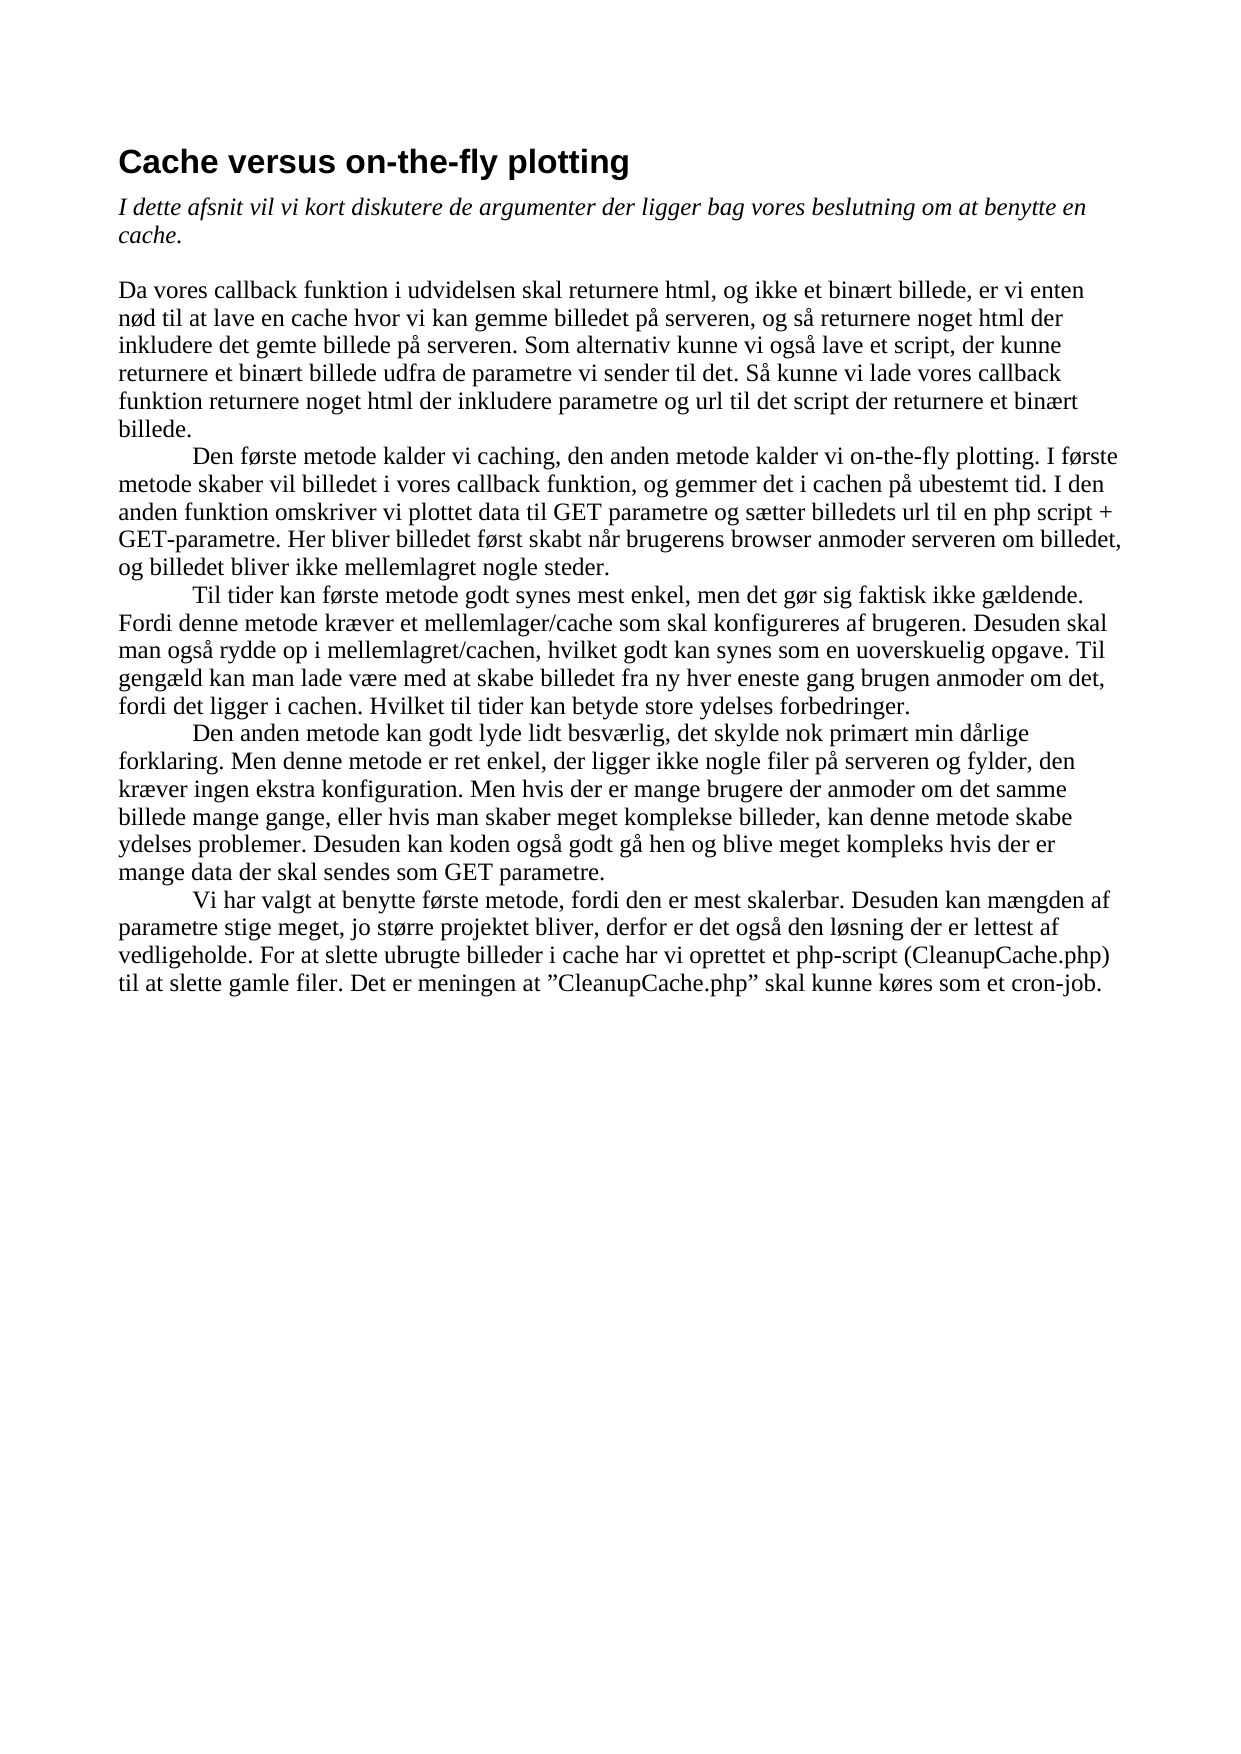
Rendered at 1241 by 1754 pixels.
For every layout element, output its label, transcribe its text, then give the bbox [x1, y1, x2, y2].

text Den første metode kalder vi caching, den anden metode kalder vi on-the-fly plotting. I første metode skaber vil billedet i vores callback funktion, og gemmer det i cachen på ubestemt tid. I den anden funktion omskriver vi plottet data til GET parametre og sætter billedets url til en php script + GET-parametre. Her bliver billedet først skabt når brugerens browser anmoder serveren om billedet, og billedet bliver ikke mellemlagret nogle steder. [118, 442, 1122, 581]
text Til tider kan første metode godt synes mest enkel, men det gør sig faktisk ikke gældende. Fordi denne metode kræver et mellemlager/cache som skal konfigureres af brugeren. Desuden skal man også rydde op i mellemlagret/cachen, hvilket godt kan synes som en uoverskuelig opgave. Til gengæld kan man lade være med at skabe billedet fra ny hver eneste gang brugen anmoder om det, fordi det ligger i cachen. Hvilket til tider kan betyde store ydelses forbedringer. [118, 581, 1122, 719]
subtitle Cache versus on-the-fly plotting [118, 143, 1122, 181]
text Da vores callback funktion i udvidelsen skal returnere html, og ikke et binært billede, er vi enten nød til at lave en cache hvor vi kan gemme billedet på serveren, og så returnere noget html der inkludere det gemte billede på serveren. Som alternativ kunne vi også lave et script, der kunne returnere et binært billede udfra de parametre vi sender til det. Så kunne vi lade vores callback funktion returnere noget html der inkludere parametre og url til det script der returnere et binært billede. [118, 276, 1122, 442]
text Vi har valgt at benytte første metode, fordi den er mest skalerbar. Desuden kan mængden af parametre stige meget, jo større projektet bliver, derfor er det også den løsning der er lettest af vedligeholde. For at slette ubrugte billeder i cache har vi oprettet et php-script (CleanupCache.php) til at slette gamle filer. Det er meningen at ”CleanupCache.php” skal kunne køres som et cron-job. [118, 886, 1122, 997]
text I dette afsnit vil vi kort diskutere de argumenter der ligger bag vores beslutning om at benytte en cache. [118, 193, 1122, 248]
text Den anden metode kan godt lyde lidt besværlig, det skylde nok primært min dårlige forklaring. Men denne metode er ret enkel, der ligger ikke nogle filer på serveren og fylder, den kræver ingen ekstra konfiguration. Men hvis der er mange brugere der anmoder om det samme billede mange gange, eller hvis man skaber meget komplekse billeder, kan denne metode skabe ydelses problemer. Desuden kan koden også godt gå hen og blive meget kompleks hvis der er mange data der skal sendes som GET parametre. [118, 719, 1122, 886]
